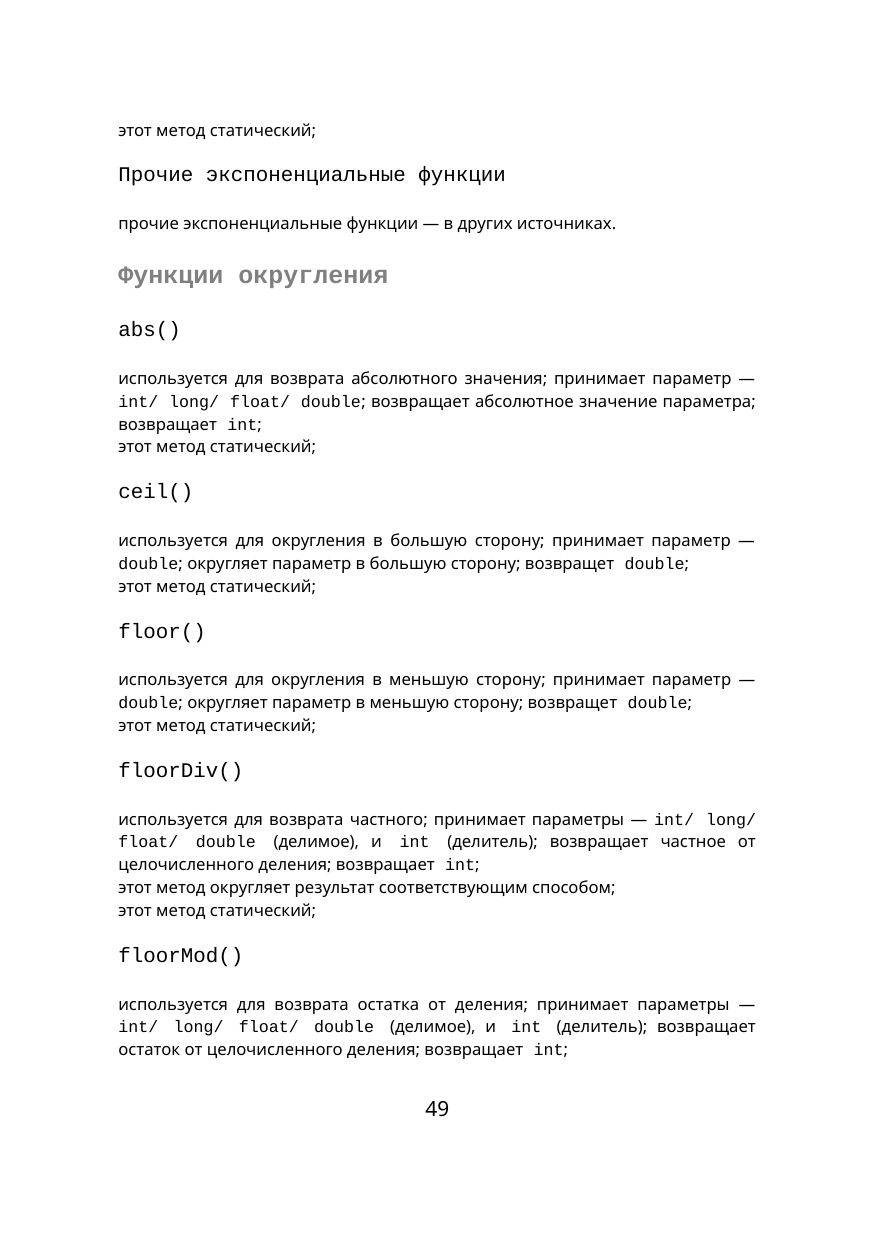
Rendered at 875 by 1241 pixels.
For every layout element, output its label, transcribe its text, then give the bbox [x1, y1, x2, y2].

text прочие экспоненциальные функции — в других источниках. [118, 212, 756, 234]
text этот метод статический; [118, 714, 756, 736]
text этот метод статический; [118, 118, 756, 141]
text Прочие экспоненциальные функции [118, 164, 756, 188]
text floor() [118, 621, 756, 644]
text используется для округления в меньшую сторону; принимает параметр — double; округляет параметр в меньшую сторону; возвращет double; [118, 668, 756, 714]
text используется для возврата частного; принимает параметры — int/ long/ float/ double (делимое), и int (делитель); возвращает частное от целочисленного деления; возвращает int; [118, 807, 756, 876]
text Функции округления [118, 263, 756, 291]
text этот метод статический; [118, 898, 756, 921]
text используется для возврата абсолютного значения; принимает параметр — int/ long/ float/ double; возвращает абсолютное значение параметра; возвращает int; [118, 367, 756, 435]
text floorDiv() [118, 760, 756, 784]
text abs() [118, 319, 756, 343]
text этот метод статический; [118, 574, 756, 597]
text этот метод округляет результат соответствующим способом; [118, 876, 756, 898]
text floorMod() [118, 945, 756, 968]
text этот метод статический; [118, 435, 756, 458]
text ceil() [118, 481, 756, 505]
text используется для возврата остатка от деления; принимает параметры — int/ long/ float/ double (делимое), и int (делитель); возвращает остаток от целочисленного деления; возвращает int; [118, 992, 756, 1060]
text используется для округления в большую сторону; принимает параметр — double; округляет параметр в большую сторону; возвращет double; [118, 529, 756, 574]
